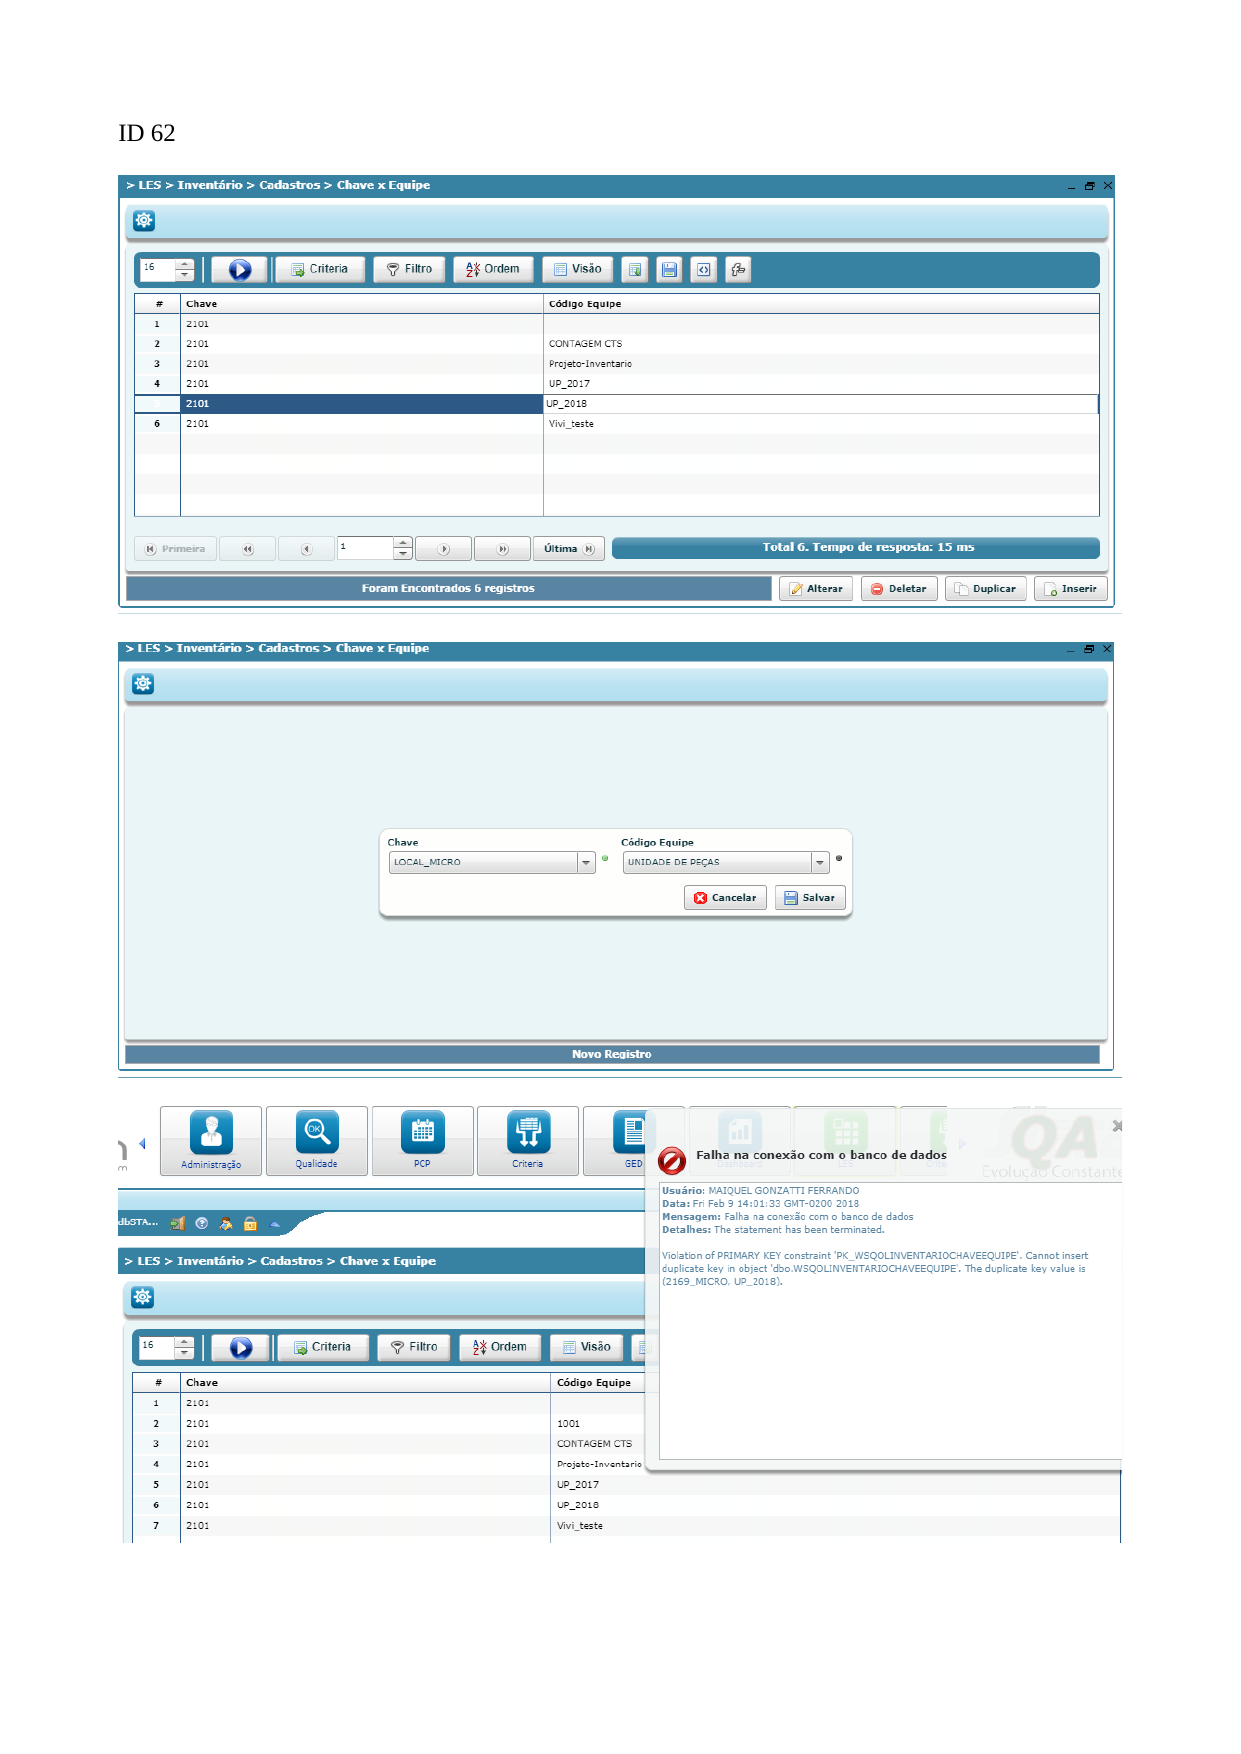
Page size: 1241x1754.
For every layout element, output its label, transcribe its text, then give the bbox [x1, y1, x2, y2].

picture [118, 1106, 1123, 1543]
text ID 62 [118, 118, 1122, 147]
picture [118, 642, 1123, 1078]
picture [118, 175, 1123, 614]
